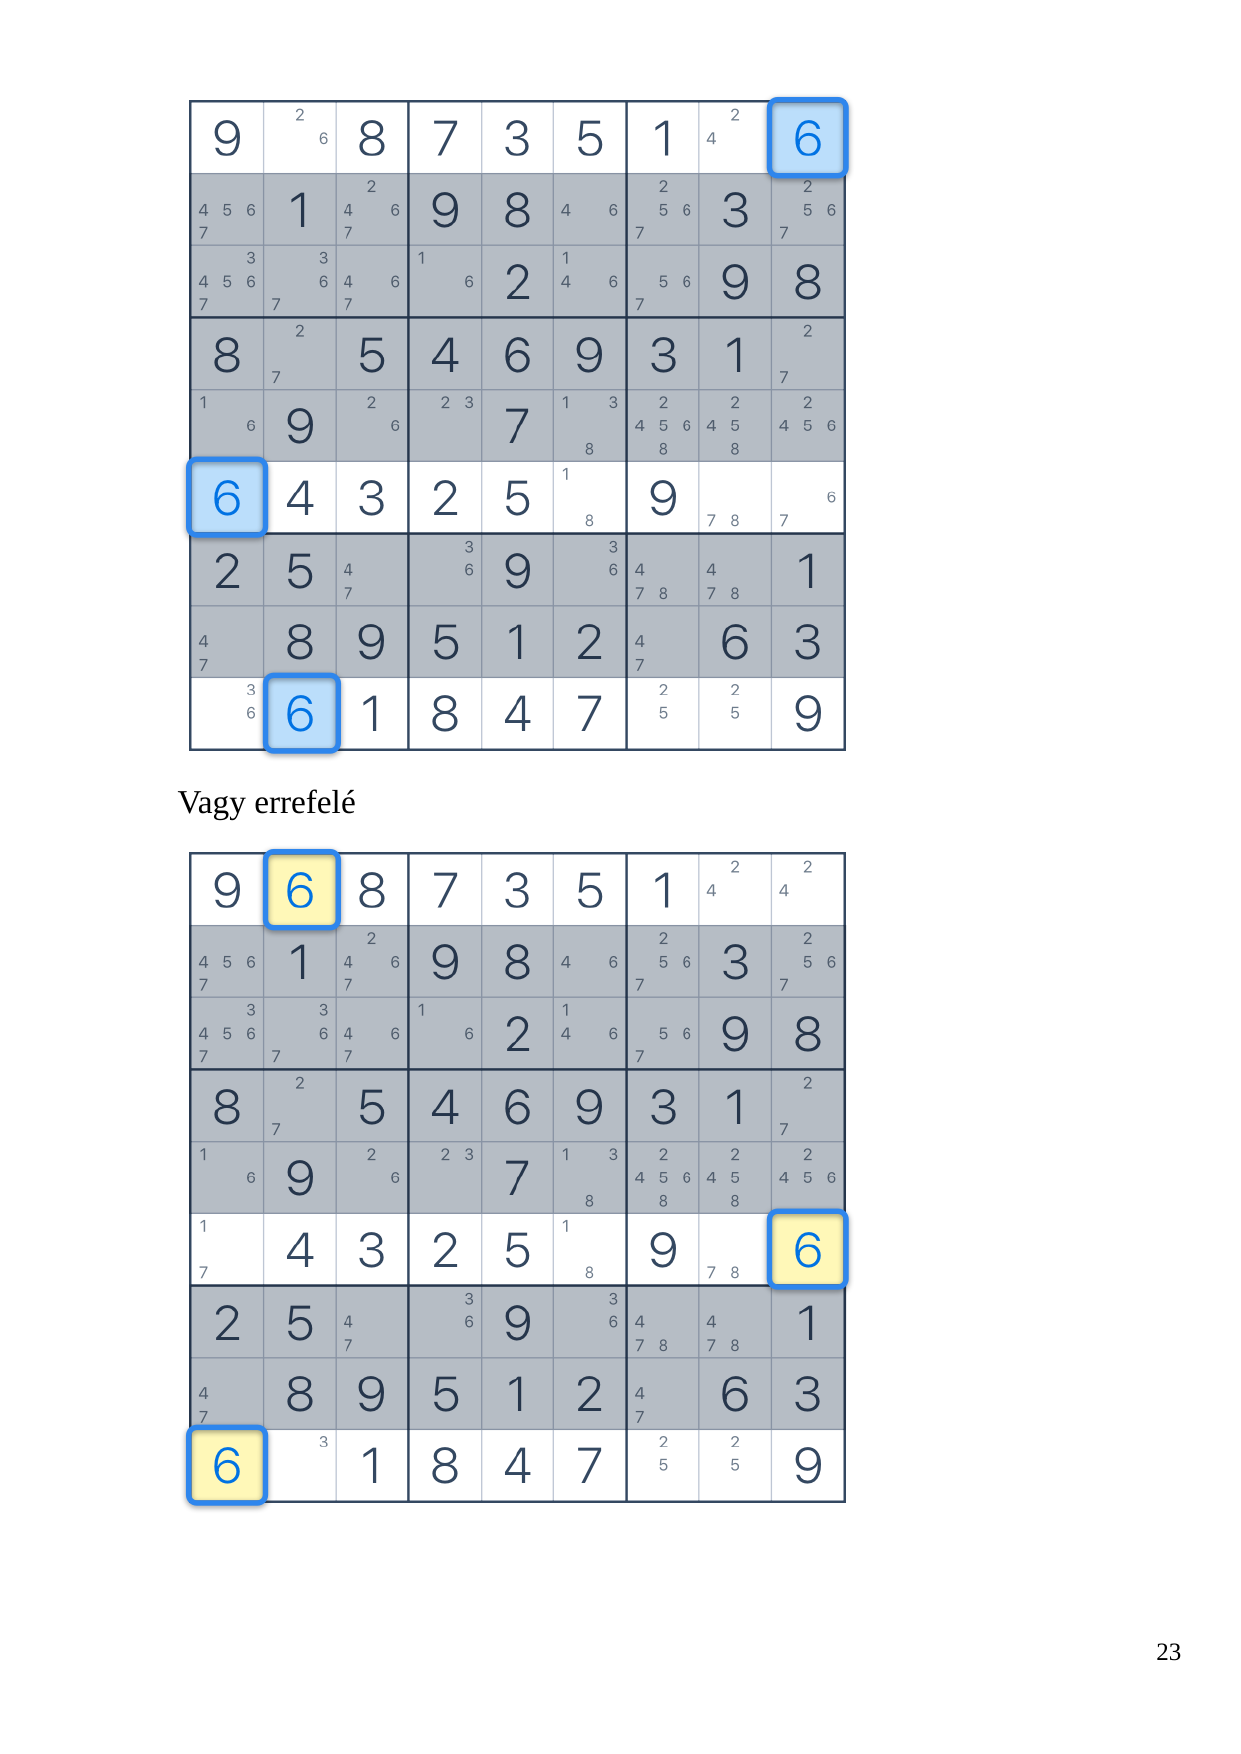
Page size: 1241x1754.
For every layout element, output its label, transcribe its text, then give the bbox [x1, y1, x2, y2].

picture [177, 88, 857, 762]
text Vagy errefelé [177, 782, 1181, 820]
picture [177, 840, 857, 1514]
